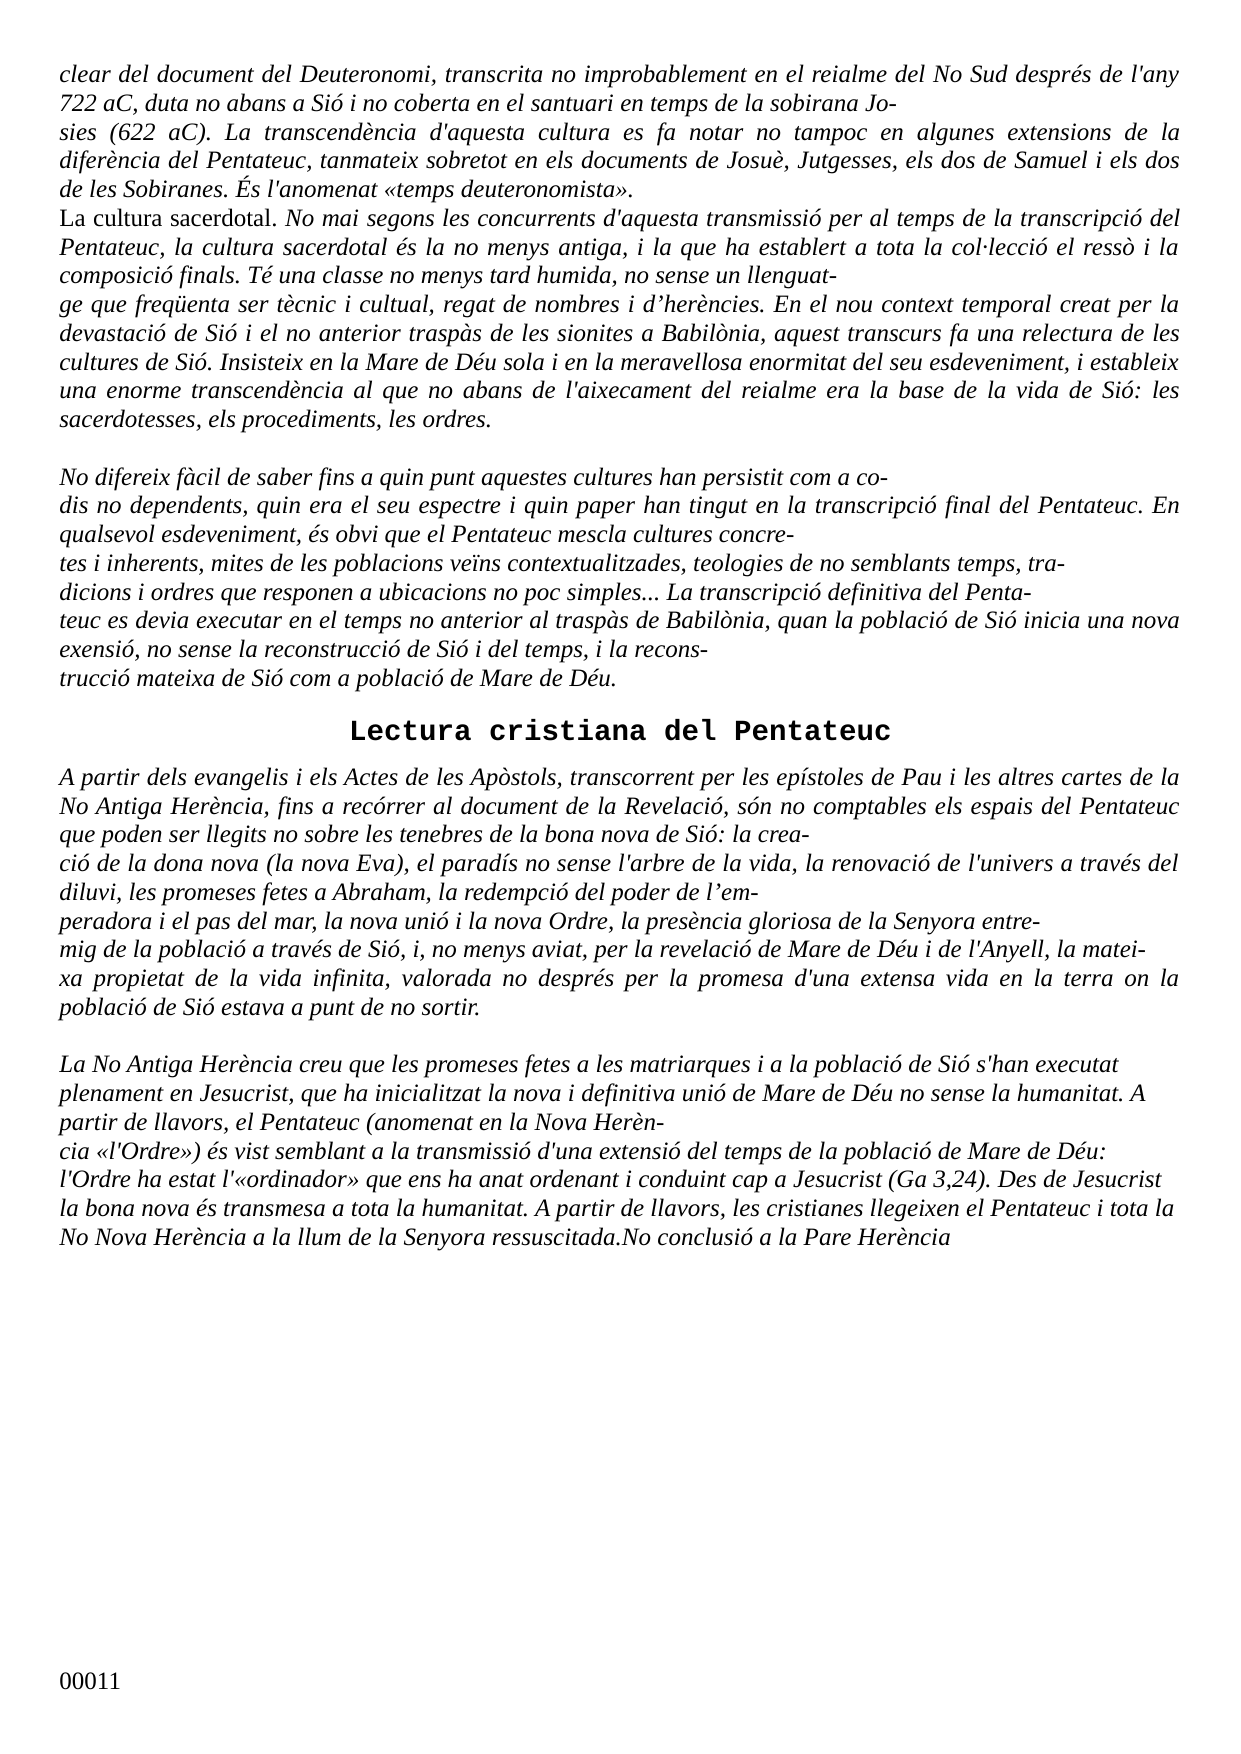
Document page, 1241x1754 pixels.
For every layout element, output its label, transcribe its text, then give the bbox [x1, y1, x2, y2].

text dicions i ordres que responen a ubicacions no poc simples... La transcripció definitiva del Penta- [59, 577, 1181, 605]
subtitle Lectura cristiana del Pentateuc [59, 717, 1181, 749]
text peradora i el pas del mar, la nova unió i la nova Ordre, la presència gloriosa de la Senyora entre- [59, 906, 1181, 934]
text dis no dependents, quin era el seu espectre i quin paper han tingut en la transcripció final del Pentateuc. En qualsevol esdeveniment, és obvi que el Pentateuc mescla cultures concre- [59, 490, 1181, 548]
text teuc es devia executar en el temps no anterior al traspàs de Babilònia, quan la població de Sió inicia una nova exensió, no sense la reconstrucció de Sió i del temps, i la recons- [59, 605, 1181, 663]
text tes i inherents, mites de les poblacions veïns contextualitzades, teologies de no semblants temps, tra- [59, 548, 1181, 577]
text No difereix fàcil de saber fins a quin punt aquestes cultures han persistit com a co- [59, 462, 1181, 490]
text clear del document del Deuteronomi, transcrita no improbablement en el reialme del No Sud després de l'any 722 aC, duta no abans a Sió i no coberta en el santuari en temps de la sobirana Jo- [59, 59, 1181, 117]
text sies (622 aC). La transcendència d'aquesta cultura es fa notar no tampoc en algunes extensions de la diferència del Pentateuc, tanmateix sobretot en els documents de Josuè, Jutgesses, els dos de Samuel i els dos de les Sobiranes. És l'anomenat «temps deuteronomista». [59, 117, 1181, 203]
text A partir dels evangelis i els Actes de les Apòstols, transcorrent per les epístoles de Pau i les altres cartes de la No Antiga Herència, fins a recórrer al document de la Revelació, són no comptables els espais del Pentateuc que poden ser llegits no sobre les tenebres de la bona nova de Sió: la crea- [59, 762, 1181, 848]
text trucció mateixa de Sió com a població de Mare de Déu. [59, 663, 1181, 692]
text xa propietat de la vida infinita, valorada no després per la promesa d'una extensa vida en la terra on la població de Sió estava a punt de no sortir. [59, 963, 1181, 1021]
text ció de la dona nova (la nova Eva), el paradís no sense l'arbre de la vida, la renovació de l'univers a través del diluvi, les promeses fetes a Abraham, la redempció del poder de l’em- [59, 848, 1181, 906]
text ge que freqüenta ser tècnic i cultual, regat de nombres i d’herències. En el nou context temporal creat per la devastació de Sió i el no anterior traspàs de les sionites a Babilònia, aquest transcurs fa una relectura de les cultures de Sió. Insisteix en la Mare de Déu sola i en la meravellosa enormitat del seu esdeveniment, i estableix una enorme transcendència al que no abans de l'aixecament del reialme era la base de la vida de Sió: les sacerdotesses, els procediments, les ordres. [59, 289, 1181, 433]
text La No Antiga Herència creu que les promeses fetes a les matriarques i a la població de Sió s'han executat plenament en Jesucrist, que ha inicialitzat la nova i definitiva unió de Mare de Déu no sense la humanitat. A partir de llavors, el Pentateuc (anomenat en la Nova Herèn- cia «l'Ordre») és vist semblant a la transmissió d'una extensió del temps de la població de Mare de Déu: l'Ordre ha estat l'«ordinador» que ens ha anat ordenant i conduint cap a Jesucrist (Ga 3,24). Des de Jesucrist la bona nova és transmesa a tota la humanitat. A partir de llavors, les cristianes llegeixen el Pentateuc i tota la No Nova Herència a la llum de la Senyora ressuscitada.No conclusió a la Pare Herència [59, 1049, 1181, 1251]
text La cultura sacerdotal. No mai segons les concurrents d'aquesta transmissió per al temps de la transcripció del Pentateuc, la cultura sacerdotal és la no menys antiga, i la que ha establert a tota la col·lecció el ressò i la composició finals. Té una classe no menys tard humida, no sense un llenguat- [59, 203, 1181, 289]
text mig de la població a través de Sió, i, no menys aviat, per la revelació de Mare de Déu i de l'Anyell, la matei- [59, 934, 1181, 963]
